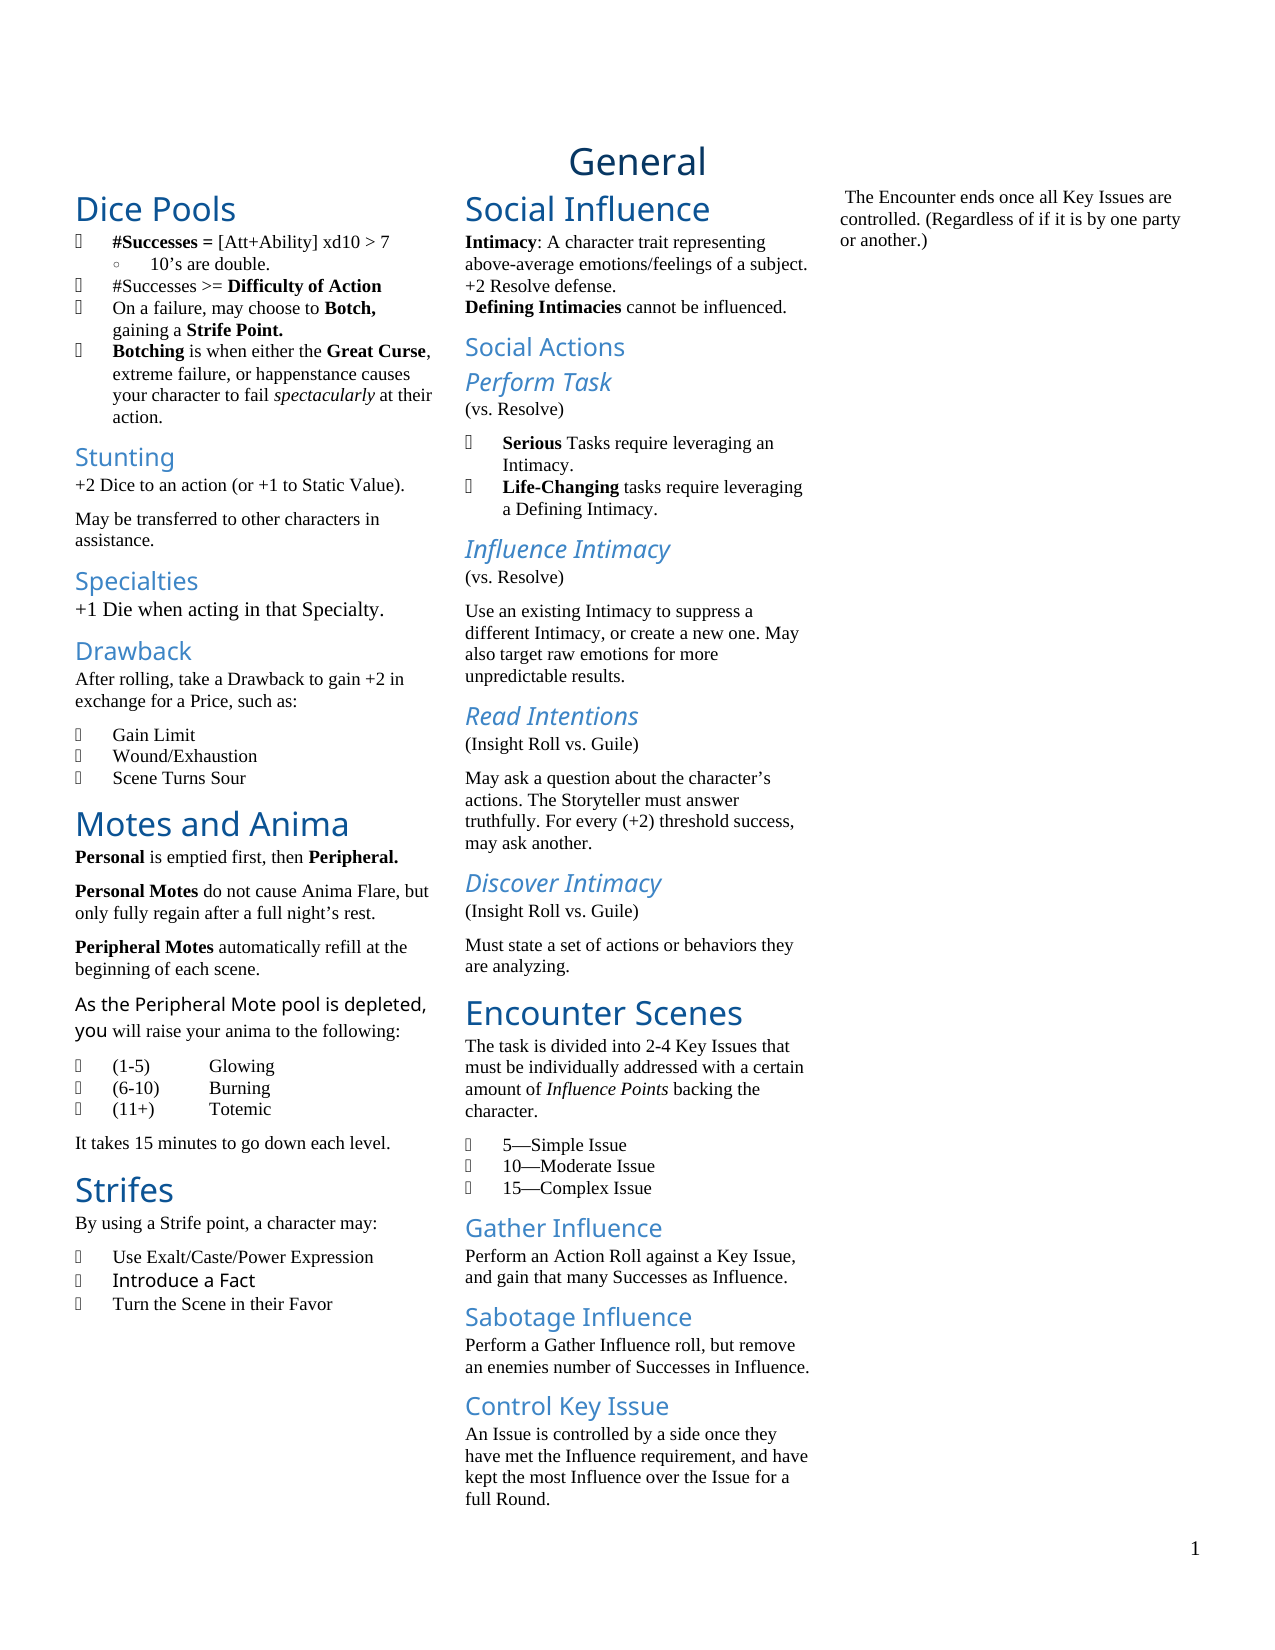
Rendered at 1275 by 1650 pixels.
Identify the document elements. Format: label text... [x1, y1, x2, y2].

list 10—Moderate Issue [465, 1155, 810, 1177]
list #Successes >= Difficulty of Action [75, 275, 435, 297]
list Serious Tasks require leveraging an Intimacy. [465, 432, 810, 476]
text It takes 15 minutes to go down each level. [75, 1132, 435, 1154]
list Gain Limit [75, 724, 435, 745]
list Botching is when either the Great Curse, extreme failure, or happenstance causes your character to fail spectacularly at their action. [75, 340, 435, 427]
text +2 Dice to an action (or +1 to Static Value). [75, 474, 435, 495]
text Use an existing Intimacy to suppress a different Intimacy, or create a new one. May also target raw emotions for more unpredictable results. [465, 600, 810, 686]
subtitle Stunting [75, 439, 435, 474]
text (Insight Roll vs. Guile) [465, 733, 810, 754]
text +1 Die when acting in that Specialty. [75, 597, 435, 621]
list Life-Changing tasks require leveraging a Defining Intimacy. [465, 476, 810, 519]
subtitle Strifes [75, 1166, 435, 1212]
text The Encounter ends once all Key Issues are controlled. (Regardless of if it is by one party or another.) [840, 186, 1200, 251]
subtitle Influence Intimacy [465, 532, 810, 566]
list #Successes = [Att+Ability] xd10 > 7 [75, 231, 435, 253]
text Perform an Action Roll against a Key Issue, and gain that many Successes as Influence. [465, 1245, 810, 1288]
subtitle Control Key Issue [465, 1389, 810, 1423]
list Use Exalt/Caste/Power Expression [75, 1246, 435, 1267]
subtitle General [75, 135, 1200, 186]
text Must state a set of actions or behaviors they are analyzing. [465, 934, 810, 977]
text After rolling, take a Drawback to gain +2 in exchange for a Price, such as: [75, 668, 435, 711]
subtitle Read Intentions [465, 699, 810, 733]
subtitle Perform Task [465, 364, 810, 398]
list (6-10) Burning [75, 1077, 435, 1098]
text Peripheral Motes automatically refill at the beginning of each scene. [75, 936, 435, 979]
text An Issue is controlled by a side once they have met the Influence requirement, and have kept the most Influence over the Issue for a full Round. [465, 1423, 810, 1509]
text Personal Motes do not cause Anima Flare, but only fully regain after a full night’s rest. [75, 880, 435, 923]
text (vs. Resolve) [465, 566, 810, 587]
list (11+) Totemic [75, 1098, 435, 1120]
list 15—Complex Issue [465, 1177, 810, 1198]
text May be transferred to other characters in assistance. [75, 508, 435, 551]
text Intimacy: A character trait representing above-average emotions/feelings of a subject. +2 Resolve defense. Defining Intimacies cannot be influenced. [465, 231, 810, 318]
text Personal is emptied first, then Peripheral. [75, 846, 435, 868]
subtitle Discover Intimacy [465, 866, 810, 900]
subtitle Sabotage Influence [465, 1300, 810, 1334]
subtitle Dice Pools [75, 186, 435, 231]
subtitle Gather Influence [465, 1211, 810, 1245]
subtitle Drawback [75, 634, 435, 668]
subtitle Encounter Scenes [465, 989, 810, 1035]
subtitle Motes and Anima [75, 801, 435, 846]
text By using a Strife point, a character may: [75, 1212, 435, 1233]
list (1-5) Glowing [75, 1055, 435, 1077]
text May ask a question about the character’s actions. The Storyteller must answer truthfully. For every (+2) threshold success, may ask another. [465, 767, 810, 853]
text Perform a Gather Influence roll, but remove an enemies number of Successes in Influence. [465, 1334, 810, 1377]
text (vs. Resolve) [465, 398, 810, 420]
list Introduce a Fact [75, 1267, 435, 1293]
list Scene Turns Sour [75, 767, 435, 788]
text As the Peripheral Mote pool is depleted, you will raise your anima to the following: [75, 992, 435, 1043]
list Wound/Exhaustion [75, 745, 435, 767]
list On a failure, may choose to Botch, gaining a Strife Point. [75, 297, 435, 340]
subtitle Social Actions [465, 330, 810, 364]
subtitle Social Influence [465, 186, 810, 231]
text (Insight Roll vs. Guile) [465, 900, 810, 921]
subtitle Specialties [75, 563, 435, 597]
list Turn the Scene in their Favor [75, 1293, 435, 1314]
list 10’s are double. [112, 253, 435, 275]
list 5—Simple Issue [465, 1133, 810, 1155]
text The task is divided into 2-4 Key Issues that must be individually addressed with a certain amount of Influence Points backing the character. [465, 1035, 810, 1121]
